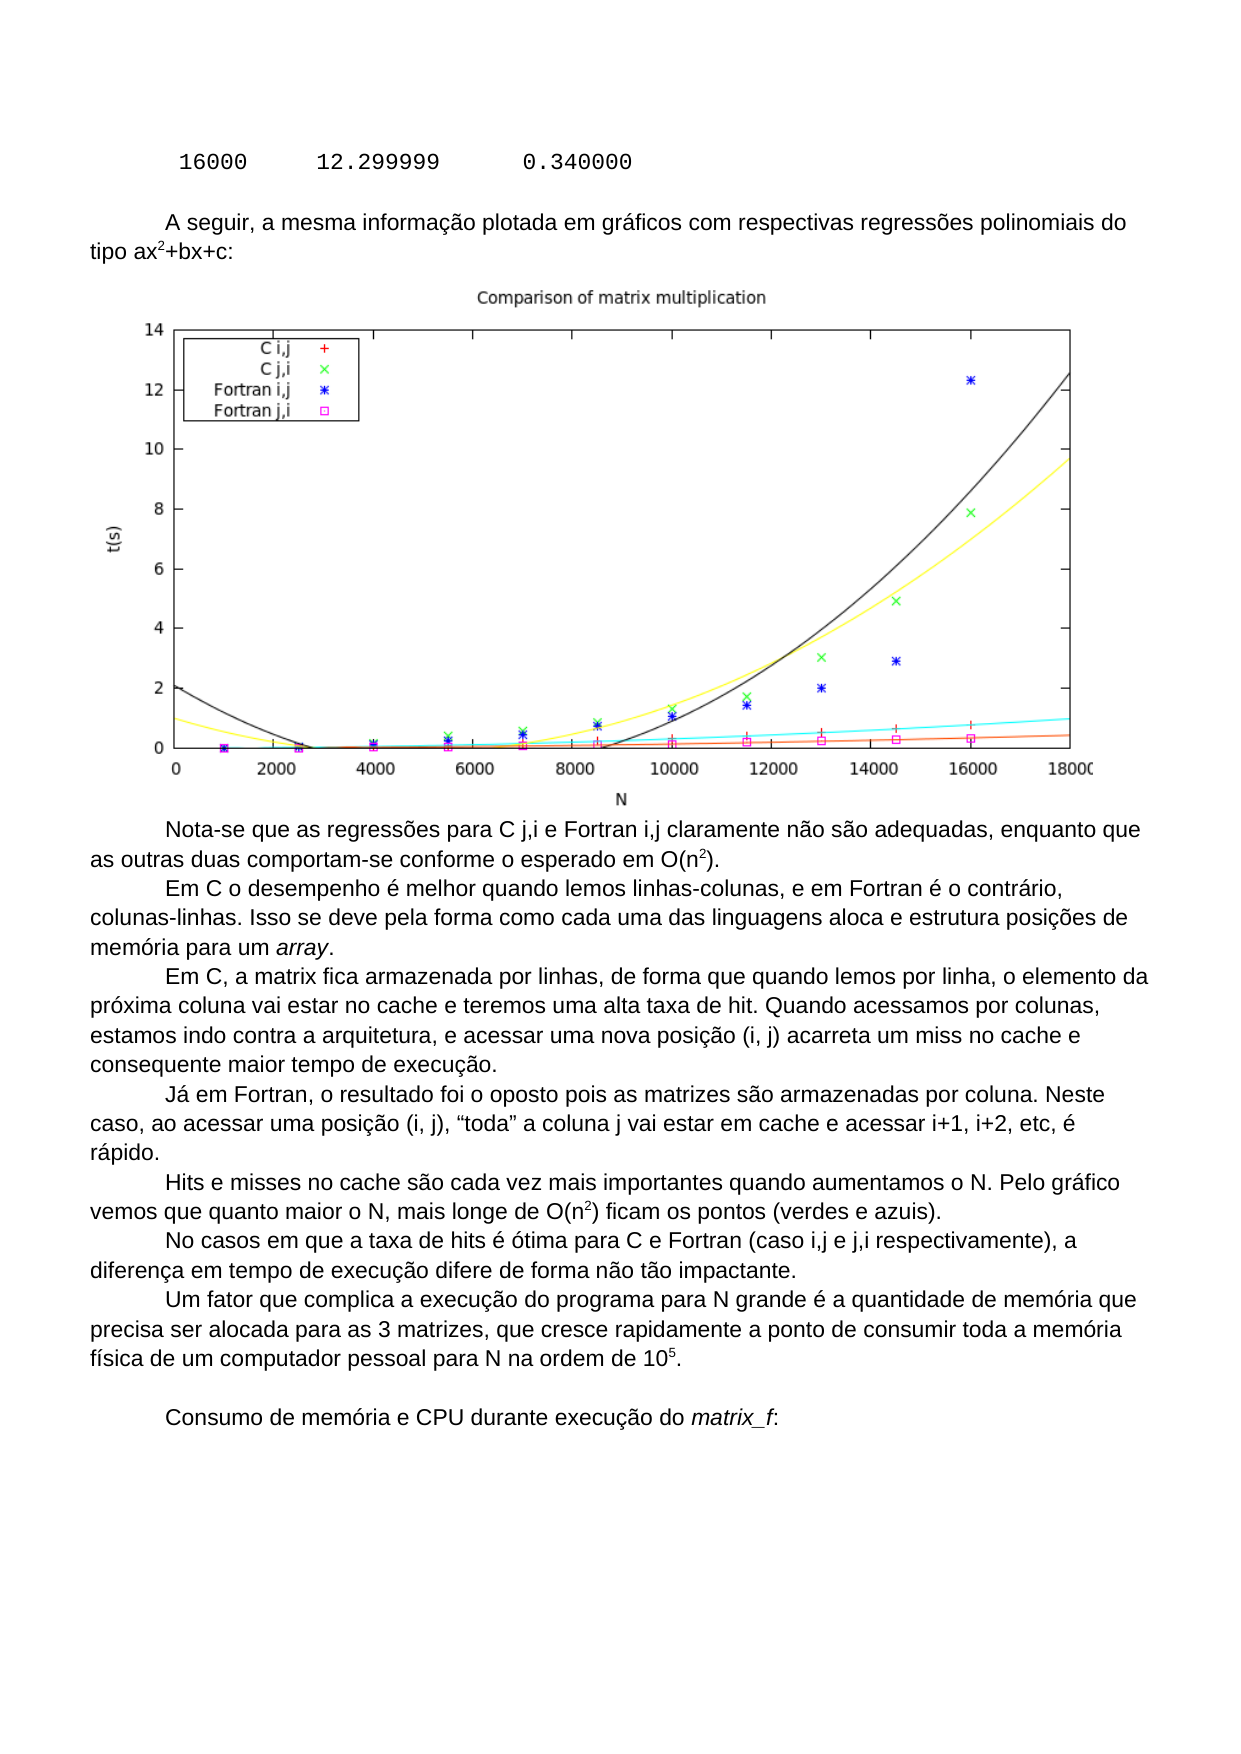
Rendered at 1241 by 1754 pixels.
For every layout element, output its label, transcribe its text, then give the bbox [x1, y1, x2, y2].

text Já em Fortran, o resultado foi o oposto pois as matrizes são armazenadas por coluna. Neste caso, ao acessar uma posição (i, j), “toda” a coluna j vai estar em cache e acessar i+1, i+2, etc, é rápido. [90, 1081, 1150, 1166]
text 16000 12.299999 0.340000 [165, 150, 1150, 176]
text Em C o desempenho é melhor quando lemos linhas-colunas, e em Fortran é o contrário, colunas-linhas. Isso se deve pela forma como cada uma das linguagens aloca e estrutura posições de memória para um array. [90, 876, 1150, 960]
text Hits e misses no cache são cada vez mais importantes quando aumentamos o N. Pelo gráfico vemos que quanto maior o N, mais longe de O(n2) ficam os pontos (verdes e azuis). [90, 1169, 1150, 1224]
picture [90, 267, 1093, 814]
text Nota-se que as regressões para C j,i e Fortran i,j claramente não são adequadas, enquanto que as outras duas comportam-se conforme o esperado em O(n2). [90, 817, 1150, 872]
text Consumo de memória e CPU durante execução do matrix_f: [90, 1404, 1150, 1430]
text No casos em que a taxa de hits é ótima para C e Fortran (caso i,j e j,i respectivamente), a diferença em tempo de execução difere de forma não tão impactante. [90, 1228, 1150, 1283]
text Em C, a matrix fica armazenada por linhas, de forma que quando lemos por linha, o elemento da próxima coluna vai estar no cache e teremos uma alta taxa de hit. Quando acessamos por colunas, estamos indo contra a arquitetura, e acessar uma nova posição (i, j) acarreta um miss no cache e consequente maior tempo de execução. [90, 964, 1150, 1078]
text Um fator que complica a execução do programa para N grande é a quantidade de memória que precisa ser alocada para as 3 matrizes, que cresce rapidamente a ponto de consumir toda a memória física de um computador pessoal para N na ordem de 105. [90, 1287, 1150, 1371]
text A seguir, a mesma informação plotada em gráficos com respectivas regressões polinomiais do tipo ax2+bx+c: [90, 209, 1150, 264]
